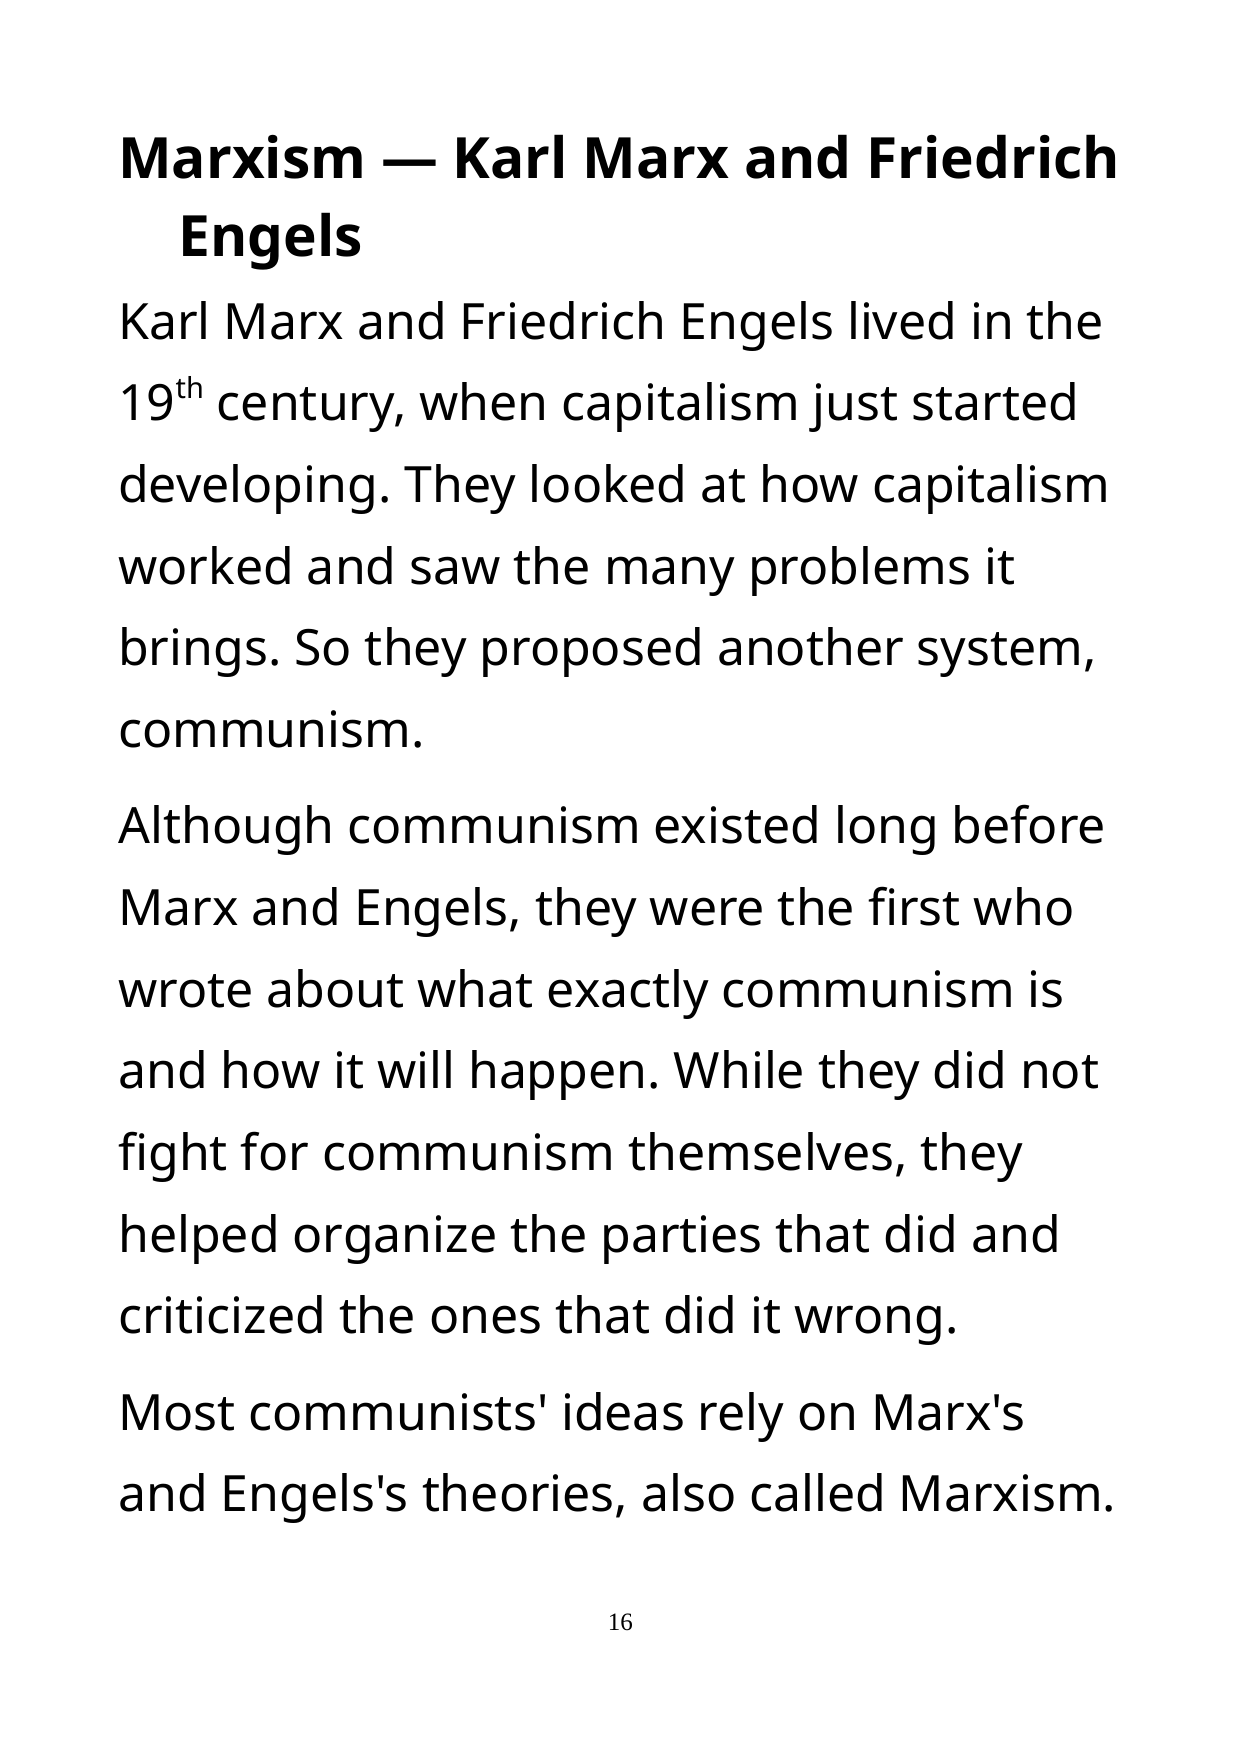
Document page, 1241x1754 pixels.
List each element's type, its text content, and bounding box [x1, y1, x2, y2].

text Although communism existed long before Marx and Engels, they were the first who wrote about what exactly communism is and how it will happen. While they did not fight for communism themselves, they helped organize the parties that did and criticized the ones that did it wrong. [118, 790, 1122, 1348]
subtitle Marxism — Karl Marx and Friedrich Engels [118, 118, 1122, 273]
text Karl Marx and Friedrich Engels lived in the 19th century, when capitalism just started developing. They looked at how capitalism worked and saw the many problems it brings. So they proposed another system, communism. [118, 286, 1122, 762]
text Most communists' ideas rely on Marx's and Engels's theories, also called Marxism. [118, 1376, 1122, 1526]
